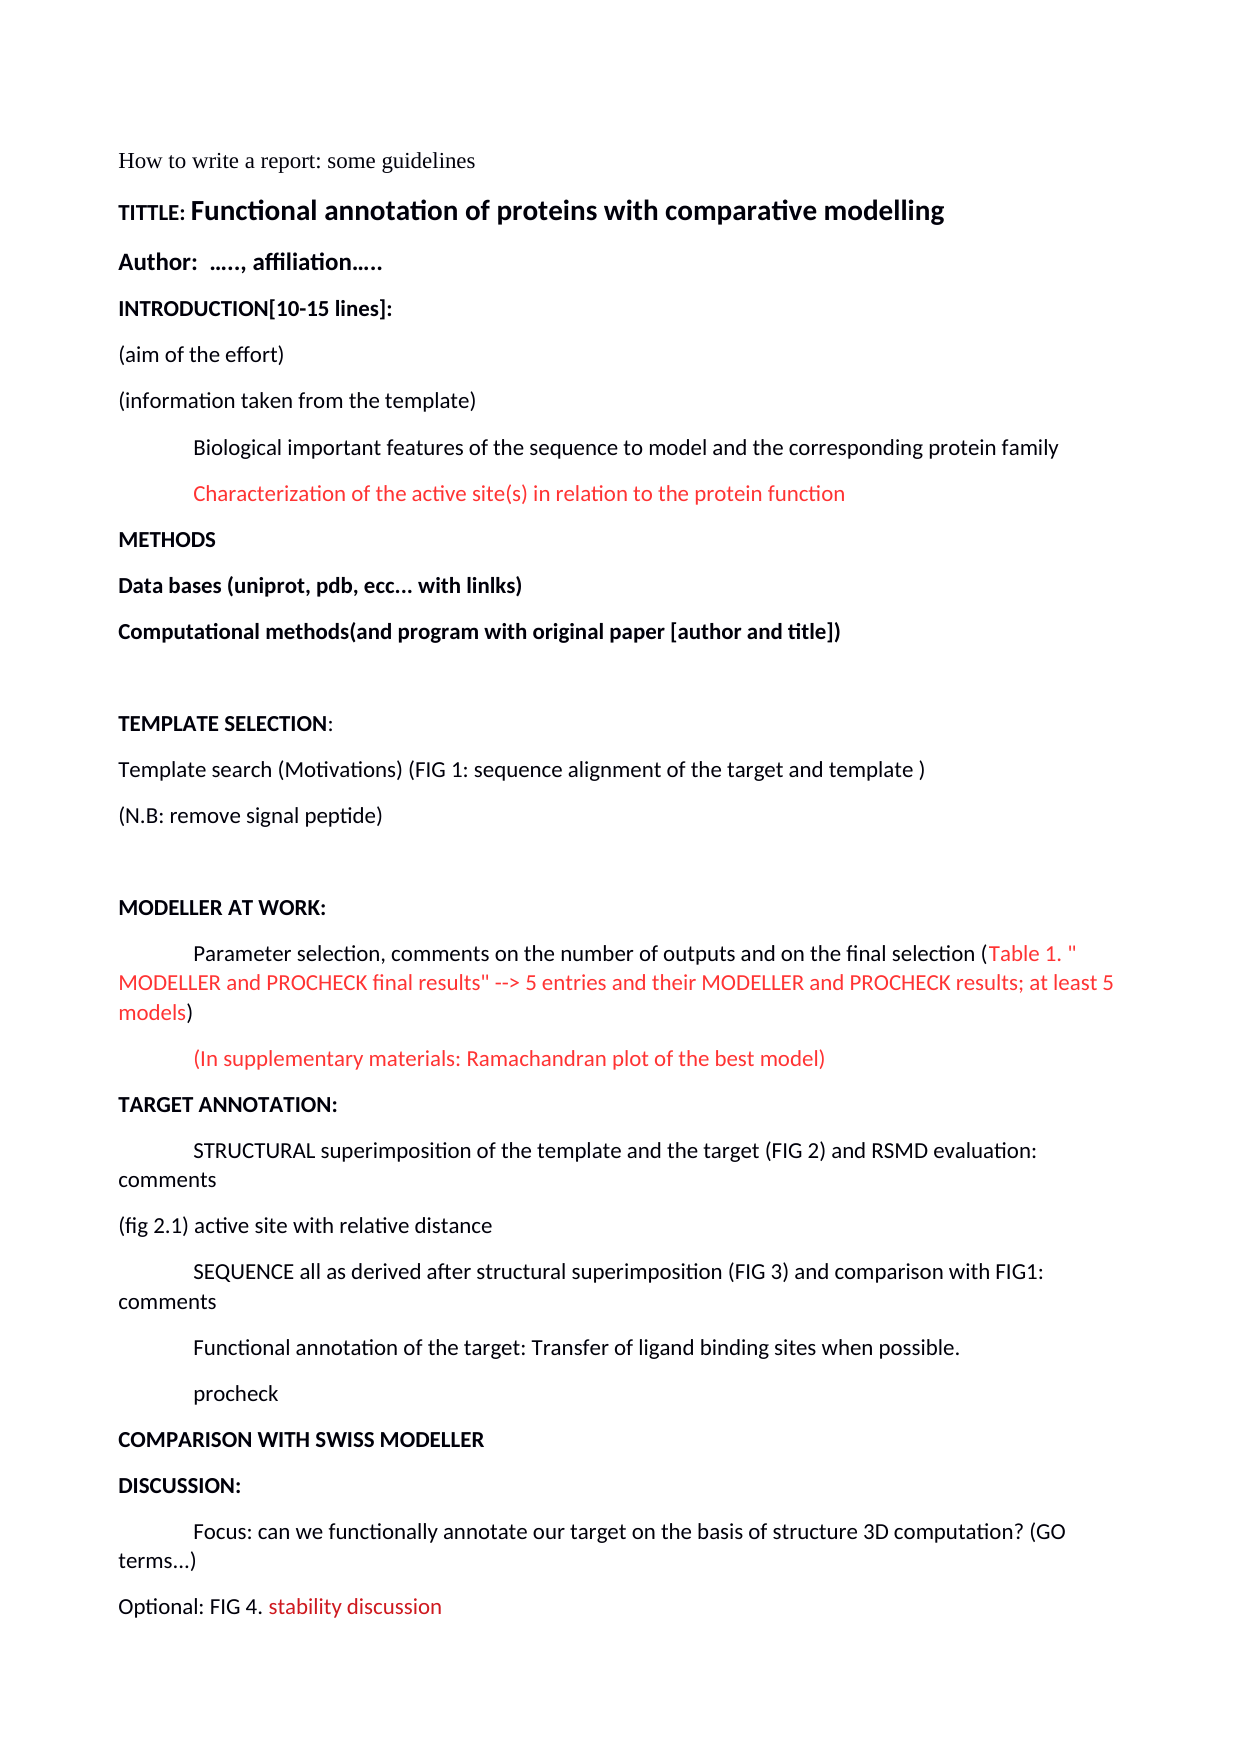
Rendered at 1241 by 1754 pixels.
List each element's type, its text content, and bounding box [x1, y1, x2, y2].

text Biological important features of the sequence to model and the corresponding protein family [118, 433, 1122, 461]
text Author: ….., affiliation….. [118, 246, 1122, 276]
text Parameter selection, comments on the number of outputs and on the final selection (Table 1. " MODELLER and PROCHECK final results" --> 5 entries and their MODELLER and PROCHECK results; at least 5 models) [118, 939, 1122, 1026]
text (N.B: remove signal peptide) [118, 801, 1122, 829]
text (In supplementary materials: Ramachandran plot of the best model) [118, 1044, 1122, 1072]
text TEMPLATE SELECTION: [118, 709, 1122, 737]
text MODELLER AT WORK: [118, 893, 1122, 921]
text Optional: FIG 4. stability discussion [118, 1592, 1122, 1621]
text Data bases (uniprot, pdb, ecc... with linlks) [118, 571, 1122, 599]
text (fig 2.1) active site with relative distance [118, 1211, 1122, 1239]
text TARGET ANNOTATION: [118, 1090, 1122, 1118]
text INTRODUCTION[10-15 lines]: [118, 294, 1122, 323]
text COMPARISON WITH SWISS MODELLER [118, 1425, 1122, 1453]
text TITTLE: Functional annotation of proteins with comparative modelling [118, 192, 1122, 227]
text STRUCTURAL superimposition of the template and the target (FIG 2) and RSMD evaluation: comments [118, 1136, 1122, 1193]
text Characterization of the active site(s) in relation to the protein function [118, 479, 1122, 507]
text (aim of the effort) [118, 341, 1122, 369]
text (information taken from the template) [118, 387, 1122, 415]
text procheck [118, 1379, 1122, 1407]
text SEQUENCE all as derived after structural superimposition (FIG 3) and comparison with FIG1: comments [118, 1257, 1122, 1315]
text Template search (Motivations) (FIG 1: sequence alignment of the target and template ) [118, 755, 1122, 783]
text DISCUSSION: [118, 1471, 1122, 1499]
text Computational methods(and program with original paper [author and title]) [118, 617, 1122, 645]
text METHODS [118, 525, 1122, 553]
text How to write a report: some guidelines [118, 148, 1122, 174]
text Focus: can we functionally annotate our target on the basis of structure 3D computation? (GO terms...) [118, 1517, 1122, 1574]
text Functional annotation of the target: Transfer of ligand binding sites when possible. [118, 1333, 1122, 1361]
